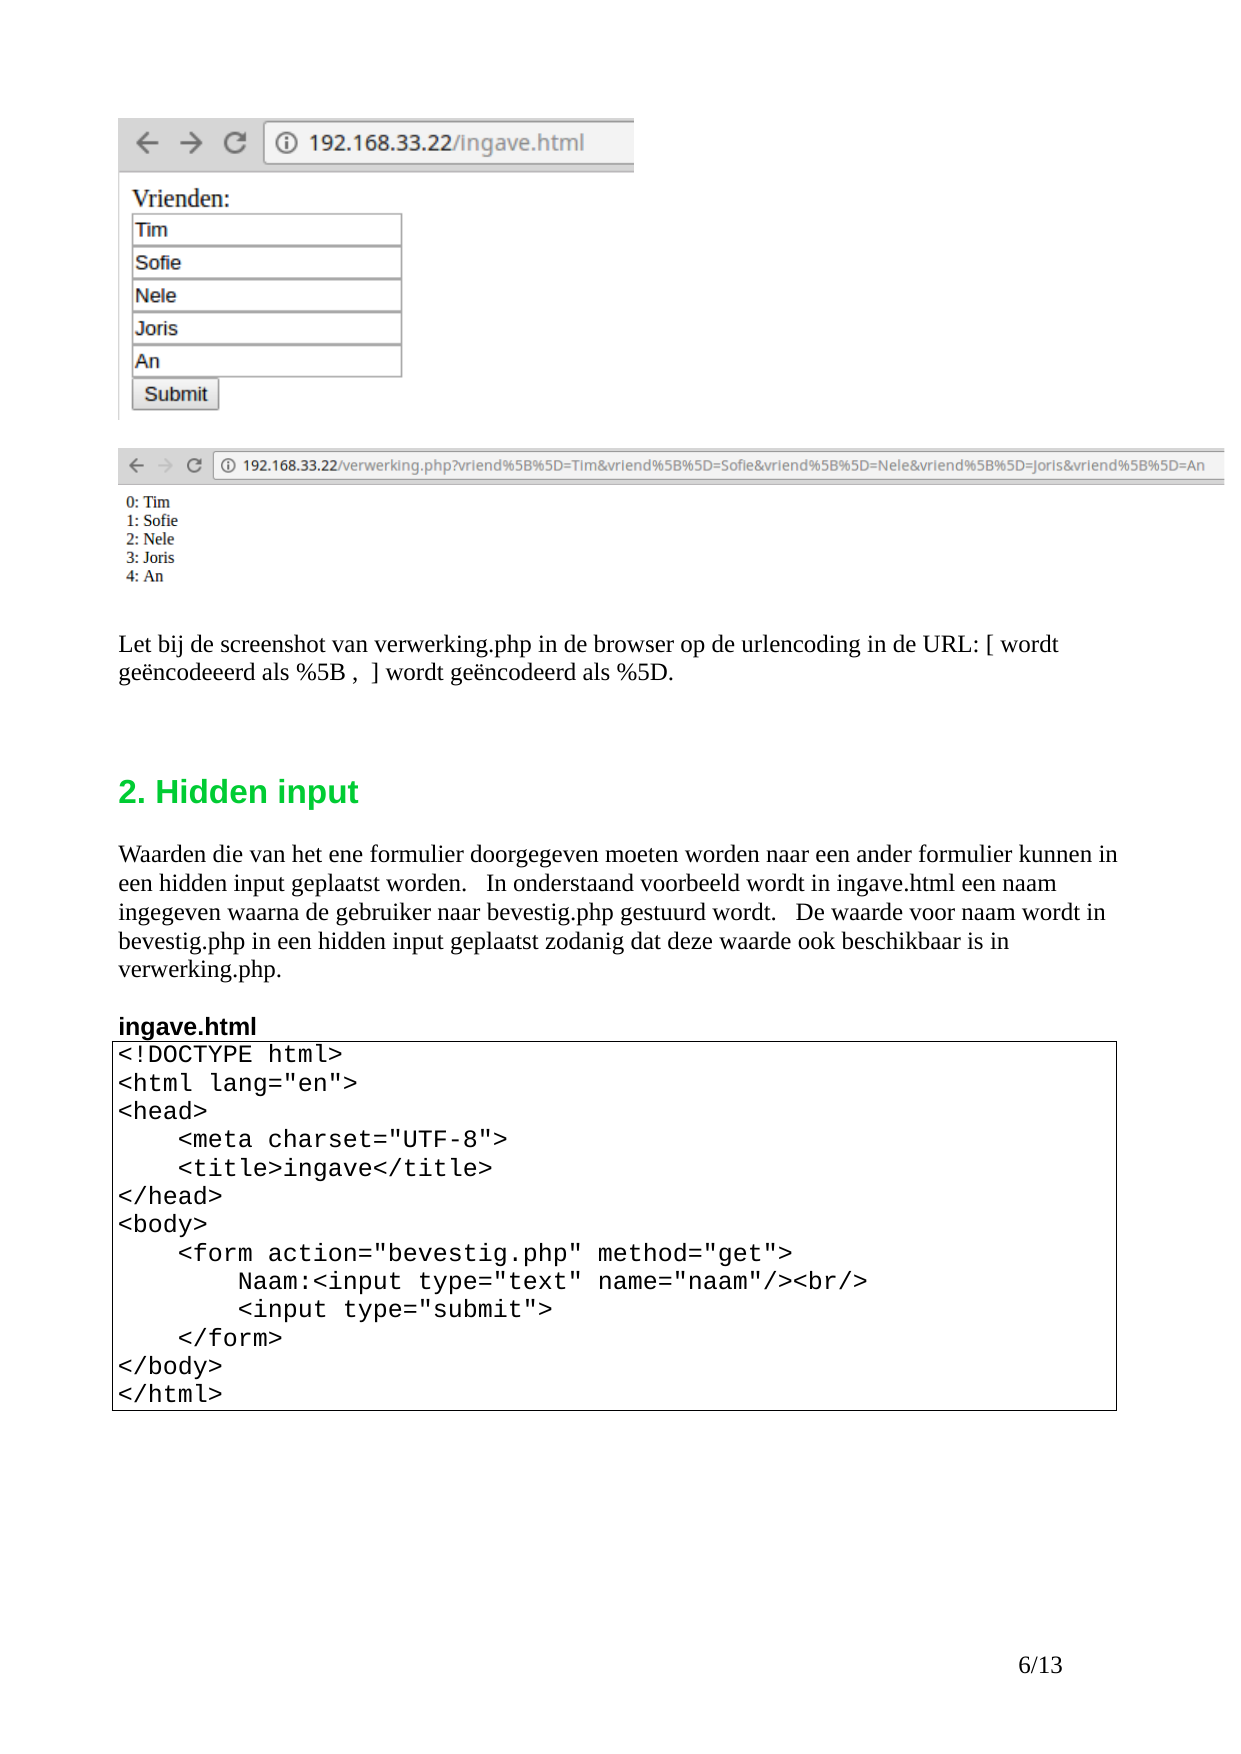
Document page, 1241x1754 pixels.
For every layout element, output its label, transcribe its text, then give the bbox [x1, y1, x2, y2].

table_header <!DOCTYPE html> <html lang="en"> <head> <meta charset="UTF-8"> <title>ingave</title> </head> <body> <form action="bevestig.php" method="get"> Naam:<input type="text" name="naam"/><br/> <input type="submit"> </form> </body> </html> [113, 1042, 1116, 1410]
text Waarden die van het ene formulier doorgegeven moeten worden naar een ander formulier kunnen in een hidden input geplaatst worden. In onderstaand voorbeeld wordt in ingave.html een naam ingegeven waarna de gebruiker naar bevestig.php gestuurd wordt. De waarde voor naam wordt in bevestig.php in een hidden input geplaatst zodanig dat deze waarde ook beschikbaar is in verwerking.php. [118, 839, 1122, 983]
picture [118, 118, 634, 420]
text 2. Hidden input [118, 772, 1122, 811]
text ingave.html [118, 1012, 1122, 1041]
picture [118, 448, 1225, 600]
text Let bij de screenshot van verwerking.php in de browser op de urlencoding in de URL: [ wordt geëncodeeerd als %5B , ] wordt geëncodeerd als %5D. [118, 629, 1122, 686]
